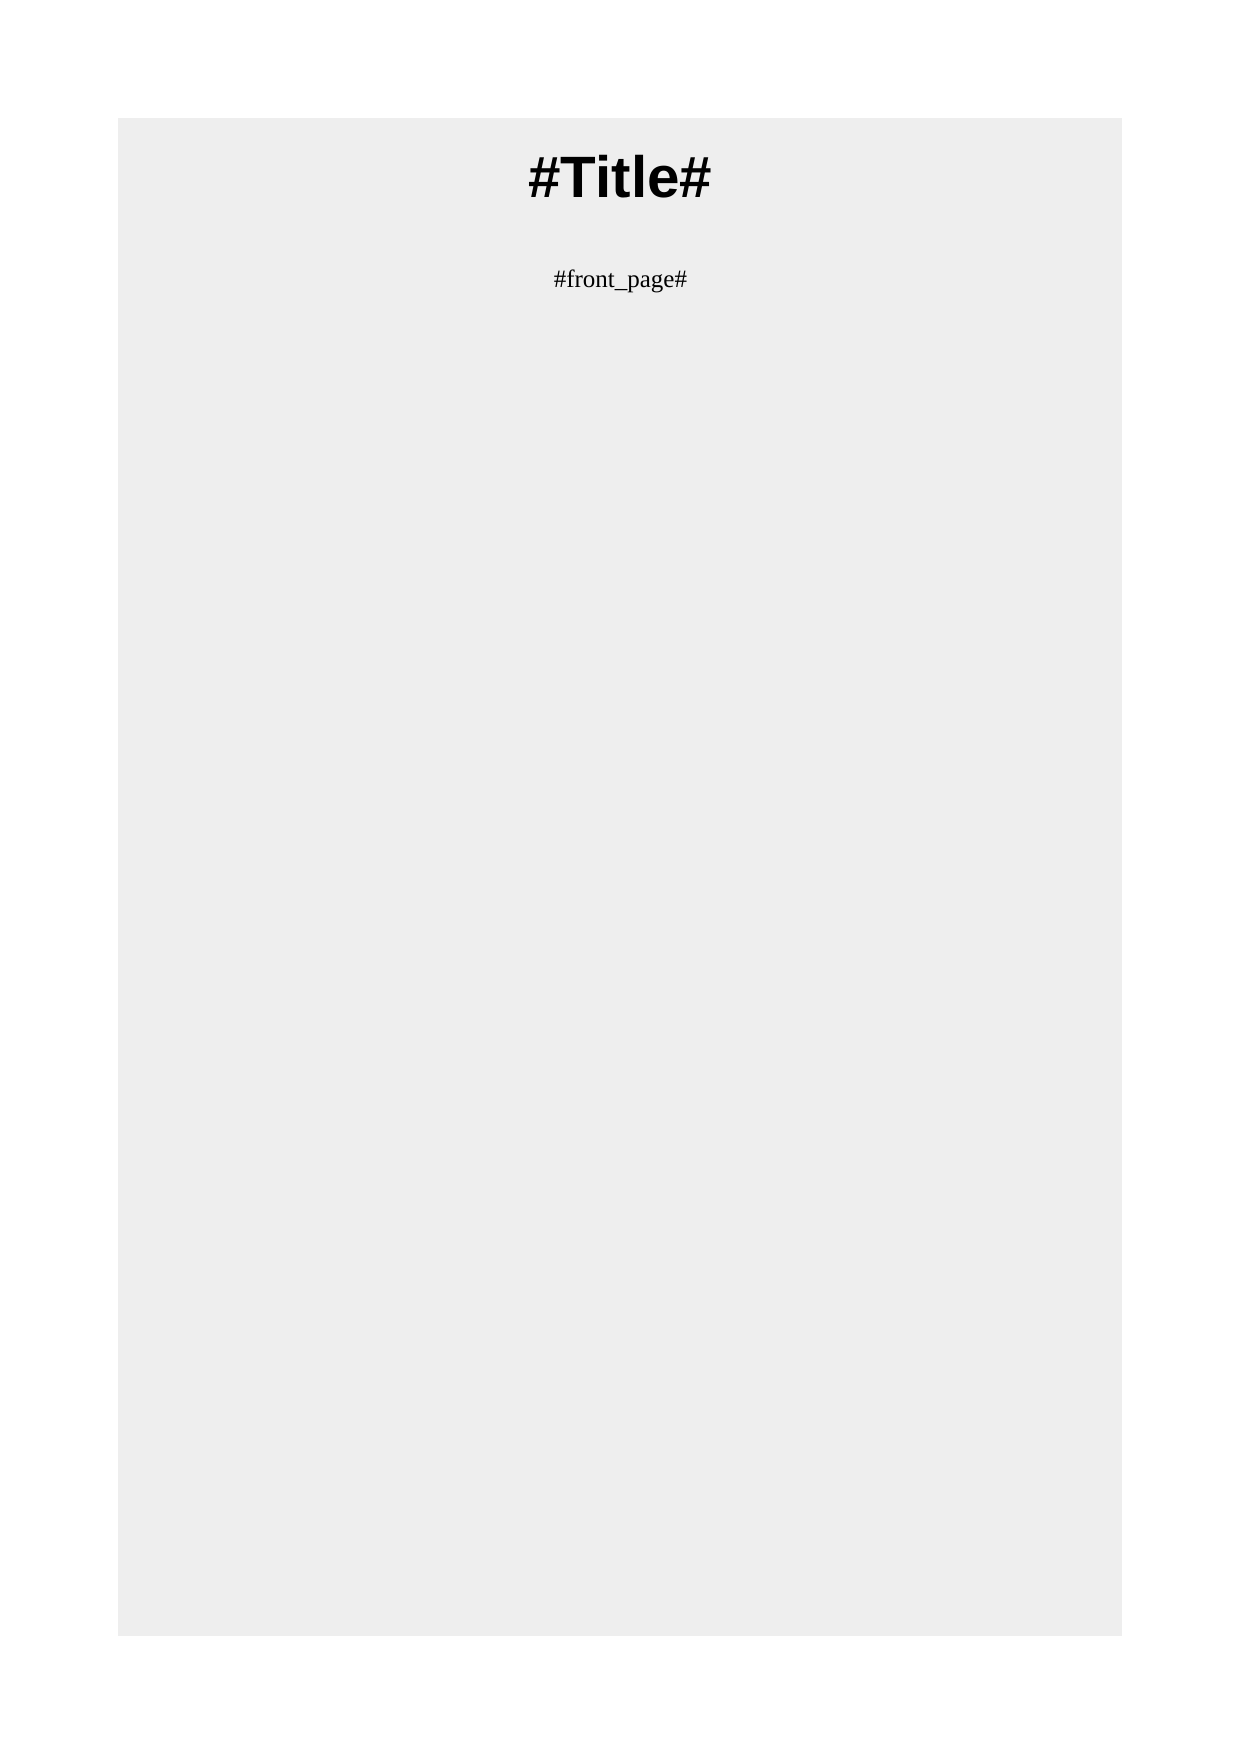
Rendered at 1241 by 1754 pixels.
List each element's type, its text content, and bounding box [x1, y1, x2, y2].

title #Title# [118, 143, 1122, 210]
text #front_page# [118, 264, 1122, 293]
